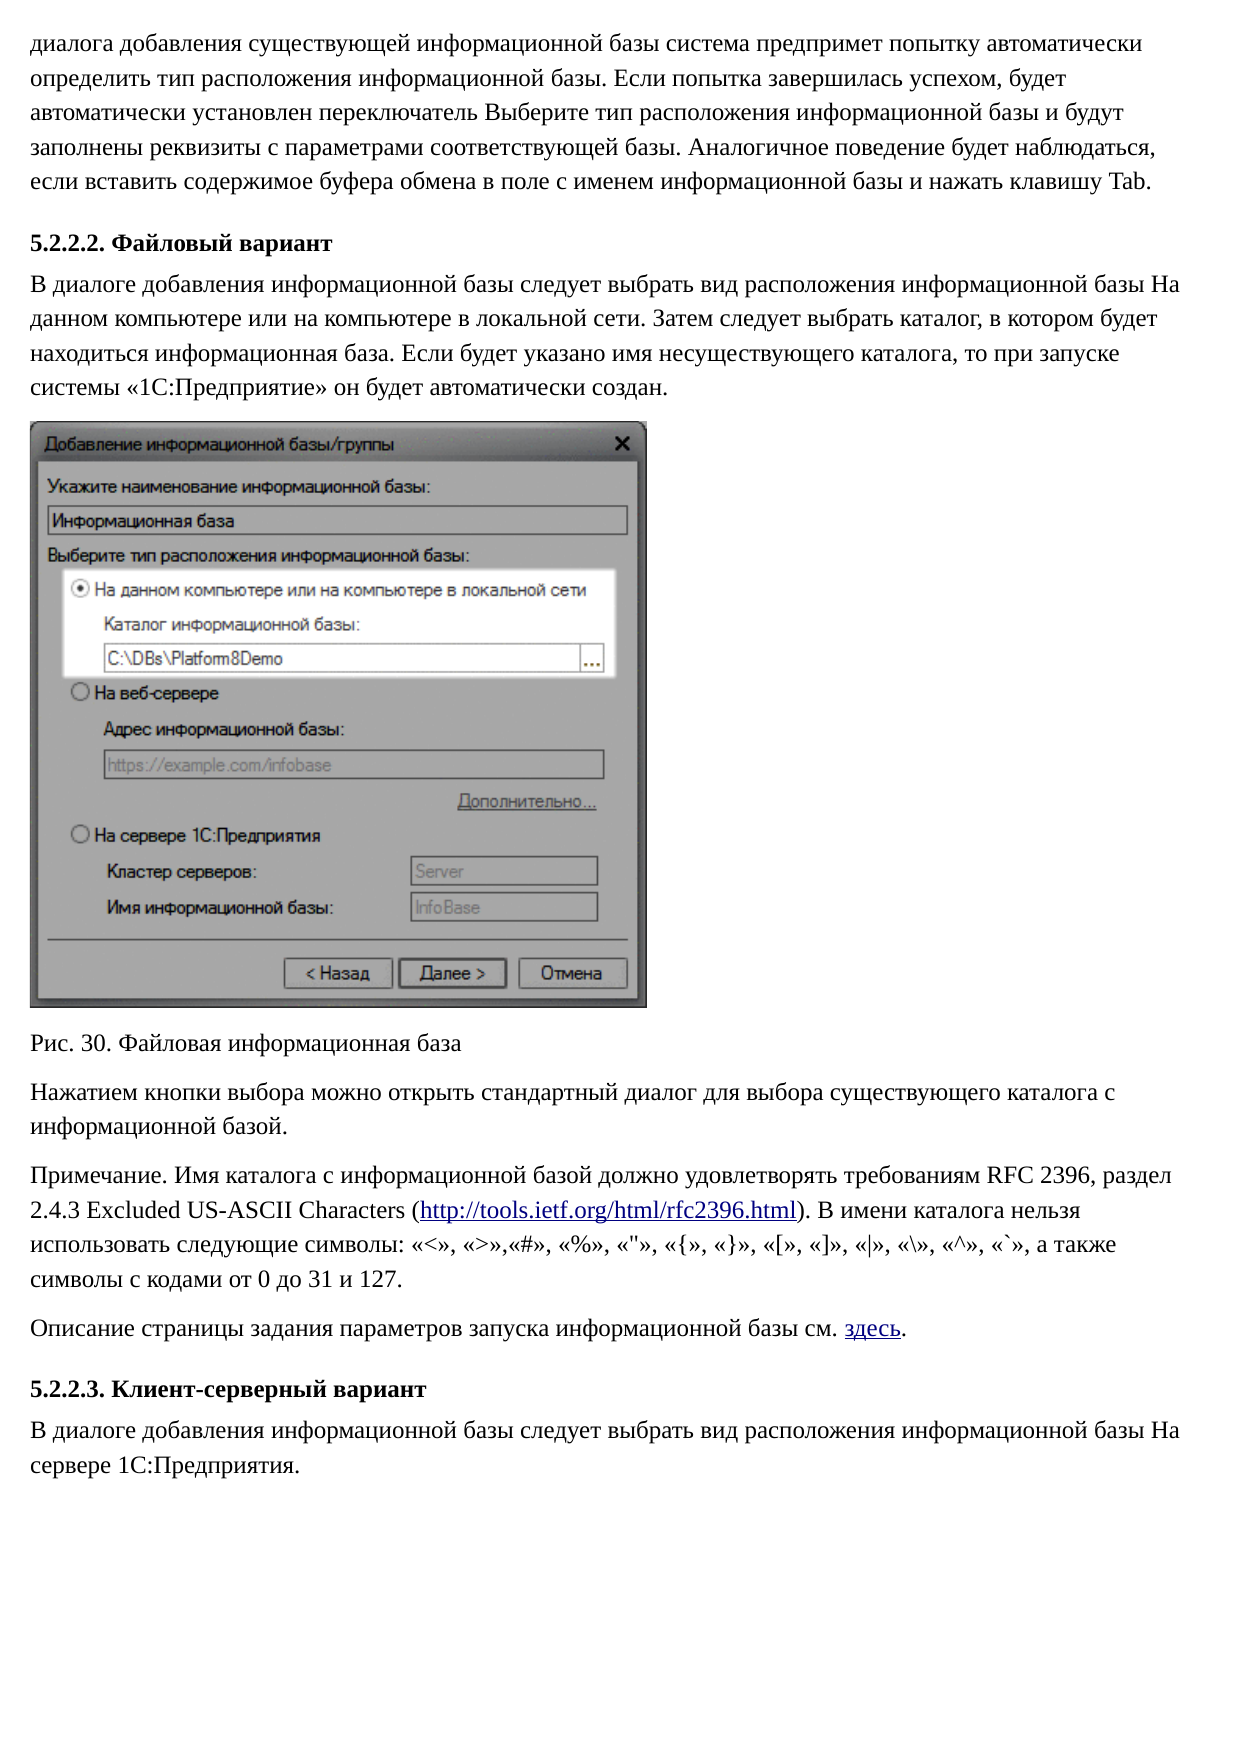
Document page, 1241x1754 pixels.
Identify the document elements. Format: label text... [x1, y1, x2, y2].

text диалога добавления существующей информационной базы система предпримет попытку автоматически определить тип расположения информационной базы. Если попытка завершилась успехом, будет автоматически установлен переключатель Выберите тип расположения информационной базы и будут заполнены реквизиты с параметрами соответствующей базы. Аналогичное поведение будет наблюдаться, если вставить содержимое буфера обмена в поле с именем информационной базы и нажать клавишу Tab. [30, 28, 1211, 195]
text Рис. 30. Файловая информационная база [30, 1028, 1211, 1056]
text Описание страницы задания параметров запуска информационной базы см. здесь. [30, 1313, 1211, 1341]
text В диалоге добавления информационной базы следует выбрать вид расположения информационной базы На сервере 1С:Предприятия. [30, 1416, 1211, 1479]
text Примечание. Имя каталога с информационной базой должно удовлетворять требованиям RFC 2396, раздел 2.4.3 Excluded US-ASCII Characters (http://tools.ietf.org/html/rfc2396.html). В имени каталога нельзя использовать следующие символы: «<», «>»,«#», «%», «"», «{», «}», «[», «]», «|», «\», «^», «`», а также символы с кодами от 0 до 31 и 127. [30, 1160, 1211, 1292]
picture [29, 421, 647, 1008]
subtitle 5.2.2.3. Клиент-серверный вариант [30, 1374, 1211, 1403]
text Нажатием кнопки выбора можно открыть стандартный диалог для выбора существующего каталога с информационной базой. [30, 1077, 1211, 1140]
subtitle 5.2.2.2. Файловый вариант [30, 228, 1211, 256]
text В диалоге добавления информационной базы следует выбрать вид расположения информационной базы На данном компьютере или на компьютере в локальной сети. Затем следует выбрать каталог, в котором будет находиться информационная база. Если будет указано имя несуществующего каталога, то при запуске системы «1С:Предприятие» он будет автоматически создан. [30, 269, 1211, 401]
